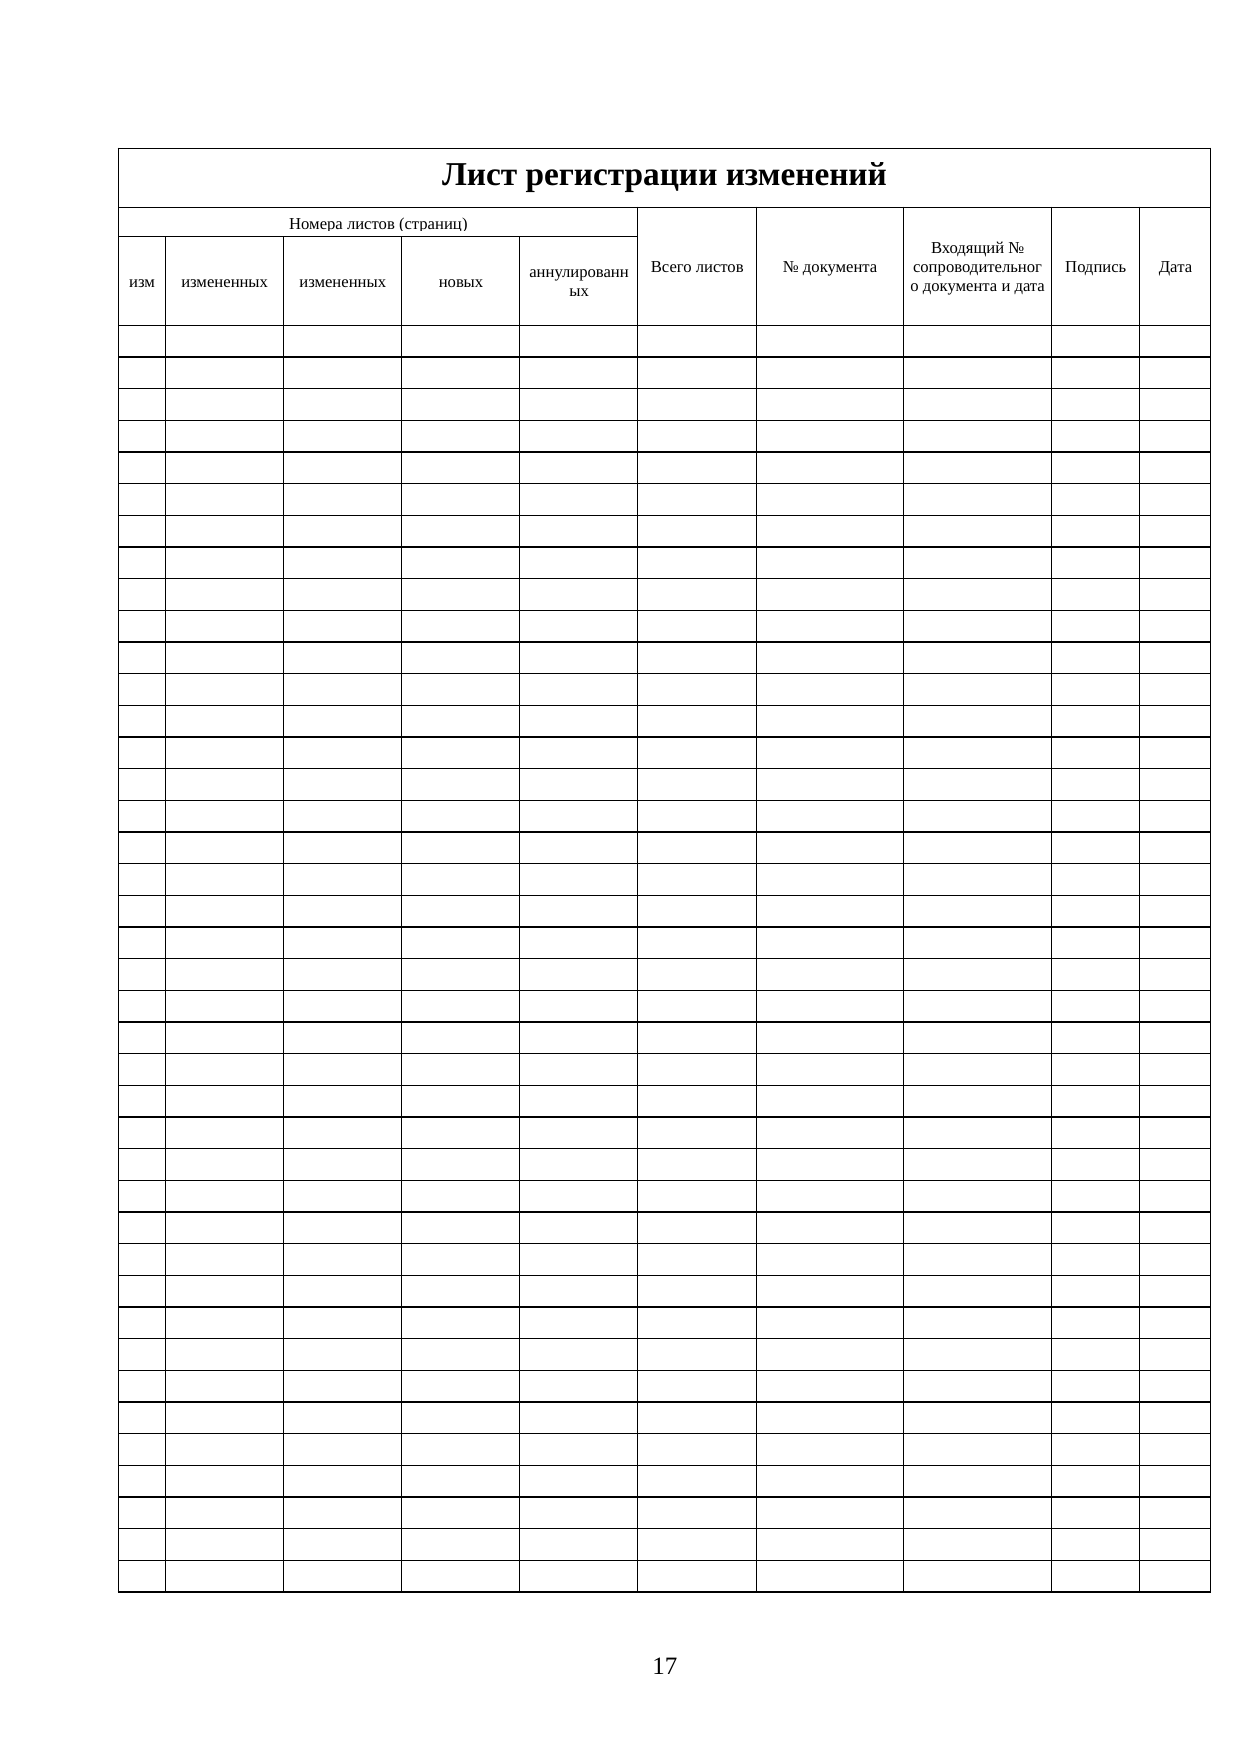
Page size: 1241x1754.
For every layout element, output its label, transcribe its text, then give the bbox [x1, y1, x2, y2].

table_cell [402, 358, 519, 388]
table_cell [904, 864, 1051, 895]
table_cell [1052, 1086, 1139, 1116]
table_cell Дата [1140, 208, 1210, 325]
table_cell [166, 1276, 283, 1306]
table_cell [166, 706, 283, 736]
table_cell [520, 1054, 637, 1085]
table_cell [1140, 389, 1210, 420]
table_cell [119, 991, 165, 1021]
table_cell [638, 1498, 756, 1528]
table_cell [904, 326, 1051, 356]
table_cell [284, 1498, 401, 1528]
table_cell [638, 611, 756, 641]
table_cell [638, 579, 756, 610]
table_cell [284, 1403, 401, 1433]
table_cell [520, 1213, 637, 1243]
table_cell [520, 896, 637, 926]
table_cell [1140, 1054, 1210, 1085]
table_cell [166, 1466, 283, 1496]
table_cell новых [402, 237, 519, 325]
table_cell [1140, 1118, 1210, 1148]
table_cell [284, 643, 401, 673]
table_cell [284, 516, 401, 546]
table_cell [284, 769, 401, 800]
table_cell [904, 1213, 1051, 1243]
table_cell [119, 611, 165, 641]
table_cell [520, 1181, 637, 1211]
table_cell [119, 1023, 165, 1053]
table_cell [166, 643, 283, 673]
table_cell [119, 1244, 165, 1275]
table_cell [520, 548, 637, 578]
table_cell [757, 1308, 903, 1338]
table_cell [402, 548, 519, 578]
table_cell [757, 421, 903, 451]
table_cell [1140, 1339, 1210, 1370]
table_cell [757, 1244, 903, 1275]
table_cell [757, 1403, 903, 1433]
table_cell [904, 516, 1051, 546]
table_cell [119, 326, 165, 356]
table_cell [757, 928, 903, 958]
table_cell [904, 358, 1051, 388]
table_cell [904, 896, 1051, 926]
table_cell [1052, 674, 1139, 705]
table_cell [284, 1023, 401, 1053]
table_cell [166, 1213, 283, 1243]
table_cell [402, 1118, 519, 1148]
table_cell [904, 1118, 1051, 1148]
table_cell [904, 389, 1051, 420]
table_cell [166, 801, 283, 831]
table_cell [402, 833, 519, 863]
table_cell [166, 864, 283, 895]
table_cell [119, 516, 165, 546]
table_cell [1052, 1466, 1139, 1496]
table_cell [284, 959, 401, 990]
table_cell [757, 1054, 903, 1085]
table_cell [520, 611, 637, 641]
table_cell [402, 453, 519, 483]
table_cell [1140, 1308, 1210, 1338]
table_cell [904, 548, 1051, 578]
table_cell [119, 864, 165, 895]
table_cell [119, 1149, 165, 1180]
table_cell [166, 1339, 283, 1370]
table_cell [638, 1213, 756, 1243]
table_cell [1140, 1244, 1210, 1275]
table_cell [757, 674, 903, 705]
table_cell [166, 1371, 283, 1401]
table_cell [904, 1434, 1051, 1465]
table_cell [119, 484, 165, 515]
table_cell [904, 1149, 1051, 1180]
table_cell [757, 1023, 903, 1053]
table_cell [757, 833, 903, 863]
table_cell [904, 1023, 1051, 1053]
table_cell [904, 738, 1051, 768]
table_cell [757, 1213, 903, 1243]
table_cell [284, 1149, 401, 1180]
table_cell [520, 643, 637, 673]
table_cell [1052, 484, 1139, 515]
table_cell [119, 358, 165, 388]
table_cell [166, 896, 283, 926]
table_header Лист регистрации изменений [119, 149, 1210, 207]
table_cell [757, 611, 903, 641]
table_cell [166, 1244, 283, 1275]
table_cell [520, 1244, 637, 1275]
table_cell [638, 1181, 756, 1211]
table_cell Номера листов (страниц) [119, 208, 637, 236]
table_cell [1052, 959, 1139, 990]
table_cell [904, 1054, 1051, 1085]
table_cell [520, 1149, 637, 1180]
table_cell [520, 1498, 637, 1528]
table_cell [904, 1561, 1051, 1591]
table_cell [402, 1466, 519, 1496]
table_cell [119, 1054, 165, 1085]
table_cell [520, 959, 637, 990]
table_cell [166, 453, 283, 483]
table_cell [757, 579, 903, 610]
table_cell [638, 864, 756, 895]
table_cell [520, 1308, 637, 1338]
table_cell Всего листов [638, 208, 756, 325]
table_cell [119, 928, 165, 958]
table_cell [284, 1213, 401, 1243]
table_cell [284, 1371, 401, 1401]
table_cell [402, 1213, 519, 1243]
table_cell [638, 928, 756, 958]
table_cell [520, 991, 637, 1021]
table_cell [166, 421, 283, 451]
table_cell [1140, 1561, 1210, 1591]
table_cell [1140, 453, 1210, 483]
table_cell [904, 833, 1051, 863]
table_cell [402, 1181, 519, 1211]
table_cell [520, 1118, 637, 1148]
table_cell [119, 421, 165, 451]
table_cell [119, 1529, 165, 1560]
table_cell измененных [166, 237, 283, 325]
table_cell [638, 1403, 756, 1433]
table_cell [284, 674, 401, 705]
table_cell [1052, 1434, 1139, 1465]
table_cell [1052, 991, 1139, 1021]
table_cell [166, 1149, 283, 1180]
table_cell [904, 959, 1051, 990]
table_cell [119, 1498, 165, 1528]
table_cell [638, 896, 756, 926]
table_cell [1052, 1561, 1139, 1591]
table_cell [757, 1149, 903, 1180]
table_cell [638, 1118, 756, 1148]
table_cell [520, 928, 637, 958]
table_cell [166, 326, 283, 356]
table_cell [402, 1244, 519, 1275]
table_cell [284, 1118, 401, 1148]
table_cell [402, 1086, 519, 1116]
table_cell [402, 1434, 519, 1465]
table_cell [1052, 1529, 1139, 1560]
table_cell [638, 738, 756, 768]
table_cell [166, 833, 283, 863]
table_cell Входящий № сопроводительного документа и дата [904, 208, 1051, 325]
table_cell [284, 1466, 401, 1496]
table_cell [284, 389, 401, 420]
table_cell [638, 1371, 756, 1401]
table_cell [904, 706, 1051, 736]
table_cell [757, 959, 903, 990]
table_cell [638, 421, 756, 451]
table_cell [904, 928, 1051, 958]
table_cell [1052, 1403, 1139, 1433]
table_cell [757, 801, 903, 831]
table_cell [520, 1339, 637, 1370]
table_cell [284, 833, 401, 863]
table_cell [402, 421, 519, 451]
table_cell [119, 706, 165, 736]
table_cell [1140, 801, 1210, 831]
table_cell [520, 1023, 637, 1053]
table_cell [402, 738, 519, 768]
table_cell [1140, 769, 1210, 800]
table_cell аннулированных [520, 237, 637, 325]
table_cell [757, 453, 903, 483]
table_cell [1140, 706, 1210, 736]
table_cell [402, 1339, 519, 1370]
table_cell [402, 959, 519, 990]
table_cell [1052, 1244, 1139, 1275]
table_cell [1140, 991, 1210, 1021]
table_cell Подпись [1052, 208, 1139, 325]
table_cell [166, 548, 283, 578]
table_cell [757, 548, 903, 578]
table_cell [284, 928, 401, 958]
table_cell [904, 991, 1051, 1021]
table_cell [119, 1339, 165, 1370]
table_cell [1052, 643, 1139, 673]
table_cell [284, 484, 401, 515]
table_cell [284, 453, 401, 483]
table_cell [638, 453, 756, 483]
table_cell [1052, 896, 1139, 926]
table_cell [119, 769, 165, 800]
table_cell [402, 1054, 519, 1085]
table_cell [1052, 1308, 1139, 1338]
table_cell [757, 516, 903, 546]
table_cell № документа [757, 208, 903, 325]
table_cell [119, 1403, 165, 1433]
table_cell [757, 1181, 903, 1211]
table_cell [904, 1339, 1051, 1370]
table_cell [1052, 1054, 1139, 1085]
table_cell [520, 484, 637, 515]
table_cell [904, 643, 1051, 673]
table_cell [119, 738, 165, 768]
table_cell [757, 991, 903, 1021]
table_cell [904, 1244, 1051, 1275]
table_cell [119, 1466, 165, 1496]
table_cell [1052, 579, 1139, 610]
table_cell [520, 453, 637, 483]
table_cell [1140, 738, 1210, 768]
table_cell [119, 896, 165, 926]
table_cell [284, 706, 401, 736]
table_cell [1140, 1403, 1210, 1433]
table_cell [402, 801, 519, 831]
table_cell [757, 1561, 903, 1591]
table_cell [757, 1434, 903, 1465]
table_cell [638, 706, 756, 736]
table_cell [1140, 959, 1210, 990]
table_cell [757, 643, 903, 673]
table_cell [1140, 579, 1210, 610]
table_cell [1140, 896, 1210, 926]
table_cell [1052, 516, 1139, 546]
table_cell [638, 548, 756, 578]
table_cell [284, 421, 401, 451]
table_cell [166, 1498, 283, 1528]
table_cell [119, 674, 165, 705]
table_cell [166, 928, 283, 958]
table_cell [402, 1498, 519, 1528]
table_cell [119, 1434, 165, 1465]
table_cell [166, 611, 283, 641]
table_cell [1140, 928, 1210, 958]
table_cell [904, 1466, 1051, 1496]
table_cell [638, 326, 756, 356]
table_cell [1140, 1023, 1210, 1053]
table_cell [638, 1244, 756, 1275]
table_cell [757, 1498, 903, 1528]
table_cell [638, 801, 756, 831]
table_cell [1052, 1213, 1139, 1243]
table_cell [1140, 1498, 1210, 1528]
table_cell [520, 1529, 637, 1560]
table_cell [520, 833, 637, 863]
table_cell [284, 326, 401, 356]
table_cell [1140, 1529, 1210, 1560]
table_cell [757, 769, 903, 800]
table_cell [166, 1023, 283, 1053]
table_cell [638, 643, 756, 673]
table_cell [166, 1181, 283, 1211]
table_cell [638, 1023, 756, 1053]
table_cell [166, 484, 283, 515]
table_cell [520, 1403, 637, 1433]
table_cell [1052, 1118, 1139, 1148]
table_cell [284, 611, 401, 641]
table_cell [166, 389, 283, 420]
table_cell [166, 1434, 283, 1465]
table_cell [638, 1466, 756, 1496]
table_cell [119, 959, 165, 990]
table_cell [1140, 484, 1210, 515]
table_cell [904, 1181, 1051, 1211]
table_cell [520, 1086, 637, 1116]
table_cell [402, 1561, 519, 1591]
table_cell [119, 1213, 165, 1243]
table_cell [904, 1529, 1051, 1560]
table_cell [1052, 769, 1139, 800]
table_cell [1140, 1434, 1210, 1465]
table_cell [119, 1118, 165, 1148]
table_cell [402, 1023, 519, 1053]
table_cell [402, 1403, 519, 1433]
table_cell [1140, 1466, 1210, 1496]
table_cell [284, 1434, 401, 1465]
table_cell [638, 1276, 756, 1306]
table_cell [284, 548, 401, 578]
table_cell [119, 643, 165, 673]
table_cell [638, 1529, 756, 1560]
table_cell [402, 1276, 519, 1306]
table_cell [284, 1181, 401, 1211]
table_cell [166, 1308, 283, 1338]
table_cell [1052, 1276, 1139, 1306]
table_cell [402, 864, 519, 895]
table_cell [520, 579, 637, 610]
table_cell [904, 674, 1051, 705]
table_cell [1140, 326, 1210, 356]
table_cell [520, 706, 637, 736]
table_cell [638, 1339, 756, 1370]
table_cell [284, 738, 401, 768]
table_cell [757, 358, 903, 388]
table_cell [520, 358, 637, 388]
table_cell [284, 1276, 401, 1306]
table_cell [284, 864, 401, 895]
table_cell [1052, 358, 1139, 388]
table_cell [757, 1276, 903, 1306]
table_cell [904, 801, 1051, 831]
table_cell [904, 611, 1051, 641]
table_cell [402, 643, 519, 673]
table_cell [520, 1371, 637, 1401]
table_cell [284, 1529, 401, 1560]
table_cell [1052, 1371, 1139, 1401]
table_cell [757, 389, 903, 420]
table_cell [284, 1308, 401, 1338]
table_cell [1140, 1181, 1210, 1211]
table_cell [520, 738, 637, 768]
table_cell [1052, 1149, 1139, 1180]
table_cell [1052, 548, 1139, 578]
table_cell [757, 1086, 903, 1116]
table_cell [284, 991, 401, 1021]
table_cell [119, 1371, 165, 1401]
table_cell [166, 1086, 283, 1116]
table_cell [638, 516, 756, 546]
table_cell [1140, 516, 1210, 546]
table_cell [757, 1466, 903, 1496]
table_cell [520, 326, 637, 356]
table_cell [904, 1403, 1051, 1433]
table_cell [402, 1371, 519, 1401]
table_cell [904, 769, 1051, 800]
table_cell [1140, 864, 1210, 895]
table_cell [166, 516, 283, 546]
table_cell [520, 674, 637, 705]
table_cell [638, 1434, 756, 1465]
table_cell [166, 674, 283, 705]
table_cell [284, 896, 401, 926]
table_cell [520, 769, 637, 800]
table_cell [166, 1118, 283, 1148]
table_cell [402, 1149, 519, 1180]
table_cell [638, 769, 756, 800]
table_cell [520, 389, 637, 420]
table_cell [757, 1118, 903, 1148]
table_cell [166, 1561, 283, 1591]
table_cell [757, 484, 903, 515]
table_cell [166, 358, 283, 388]
table_cell [520, 801, 637, 831]
table_cell [638, 674, 756, 705]
table_cell [757, 1371, 903, 1401]
table_cell [284, 801, 401, 831]
table_cell [402, 706, 519, 736]
table_cell [119, 389, 165, 420]
table_cell [284, 358, 401, 388]
table_cell [284, 1339, 401, 1370]
table_cell [520, 1466, 637, 1496]
table_cell [638, 1308, 756, 1338]
table_cell [1140, 1371, 1210, 1401]
table_cell [638, 1149, 756, 1180]
table_cell [638, 484, 756, 515]
table_cell [1140, 358, 1210, 388]
table_cell [1140, 611, 1210, 641]
table_cell [757, 738, 903, 768]
table_cell [1052, 706, 1139, 736]
table_cell [119, 1181, 165, 1211]
table_cell [1140, 421, 1210, 451]
table_cell [1140, 1149, 1210, 1180]
table_cell [402, 611, 519, 641]
table_cell [1052, 453, 1139, 483]
table_cell [1052, 1181, 1139, 1211]
table_cell [1052, 421, 1139, 451]
table_cell [119, 1308, 165, 1338]
table_cell [1052, 801, 1139, 831]
table_cell [284, 1244, 401, 1275]
table_cell [402, 389, 519, 420]
table_cell [284, 1561, 401, 1591]
table_cell [284, 1054, 401, 1085]
table_cell [638, 991, 756, 1021]
table_cell [520, 516, 637, 546]
table_cell [638, 833, 756, 863]
table_cell [119, 453, 165, 483]
table_cell изм [119, 237, 165, 325]
table_cell [166, 738, 283, 768]
table_cell [904, 579, 1051, 610]
table_cell [402, 674, 519, 705]
table_cell [904, 1371, 1051, 1401]
table_cell [166, 991, 283, 1021]
table_cell [402, 769, 519, 800]
table_cell [1052, 1339, 1139, 1370]
table_cell [1052, 611, 1139, 641]
table_cell [402, 579, 519, 610]
table_cell [757, 326, 903, 356]
table_cell [638, 358, 756, 388]
table_cell [402, 1308, 519, 1338]
table_cell [904, 484, 1051, 515]
table_cell [402, 991, 519, 1021]
table_cell [166, 1054, 283, 1085]
table_cell [119, 579, 165, 610]
table_cell [1052, 833, 1139, 863]
table_cell [904, 1308, 1051, 1338]
table_cell [638, 1561, 756, 1591]
table_cell [119, 1561, 165, 1591]
table_cell [520, 421, 637, 451]
table_cell [402, 896, 519, 926]
table_cell [904, 1086, 1051, 1116]
table_cell [166, 1529, 283, 1560]
table_cell [119, 548, 165, 578]
table_cell [904, 1276, 1051, 1306]
table_cell [638, 1086, 756, 1116]
table_cell [1140, 643, 1210, 673]
table_cell [402, 484, 519, 515]
table_cell [638, 389, 756, 420]
table_cell [1140, 674, 1210, 705]
table_cell [166, 579, 283, 610]
table_cell [520, 864, 637, 895]
table_cell [757, 864, 903, 895]
table_cell [520, 1276, 637, 1306]
table_cell [402, 1529, 519, 1560]
table_cell [1140, 833, 1210, 863]
table_cell [1052, 928, 1139, 958]
table_cell [1052, 389, 1139, 420]
table_cell [1140, 1086, 1210, 1116]
table_cell [119, 1086, 165, 1116]
table_cell [757, 1339, 903, 1370]
table_cell [402, 516, 519, 546]
table_cell [119, 833, 165, 863]
table_cell [402, 326, 519, 356]
table_cell [520, 1561, 637, 1591]
table_cell [1140, 548, 1210, 578]
table_cell [904, 453, 1051, 483]
table_cell [757, 1529, 903, 1560]
table_cell [166, 1403, 283, 1433]
table_cell [904, 1498, 1051, 1528]
table_cell [638, 1054, 756, 1085]
table_cell [757, 706, 903, 736]
table_cell [166, 959, 283, 990]
table_cell [119, 801, 165, 831]
table_cell [1052, 326, 1139, 356]
table_cell [1052, 1023, 1139, 1053]
table_cell [1140, 1276, 1210, 1306]
table_cell [284, 579, 401, 610]
table_cell [1052, 738, 1139, 768]
table_cell [284, 1086, 401, 1116]
table_cell [1140, 1213, 1210, 1243]
table_cell [520, 1434, 637, 1465]
table_cell [402, 928, 519, 958]
table_cell [1052, 1498, 1139, 1528]
table_cell [904, 421, 1051, 451]
table_cell [757, 896, 903, 926]
table_cell [1052, 864, 1139, 895]
table_cell измененных [284, 237, 401, 325]
table_cell [638, 959, 756, 990]
table_cell [166, 769, 283, 800]
table_cell [119, 1276, 165, 1306]
